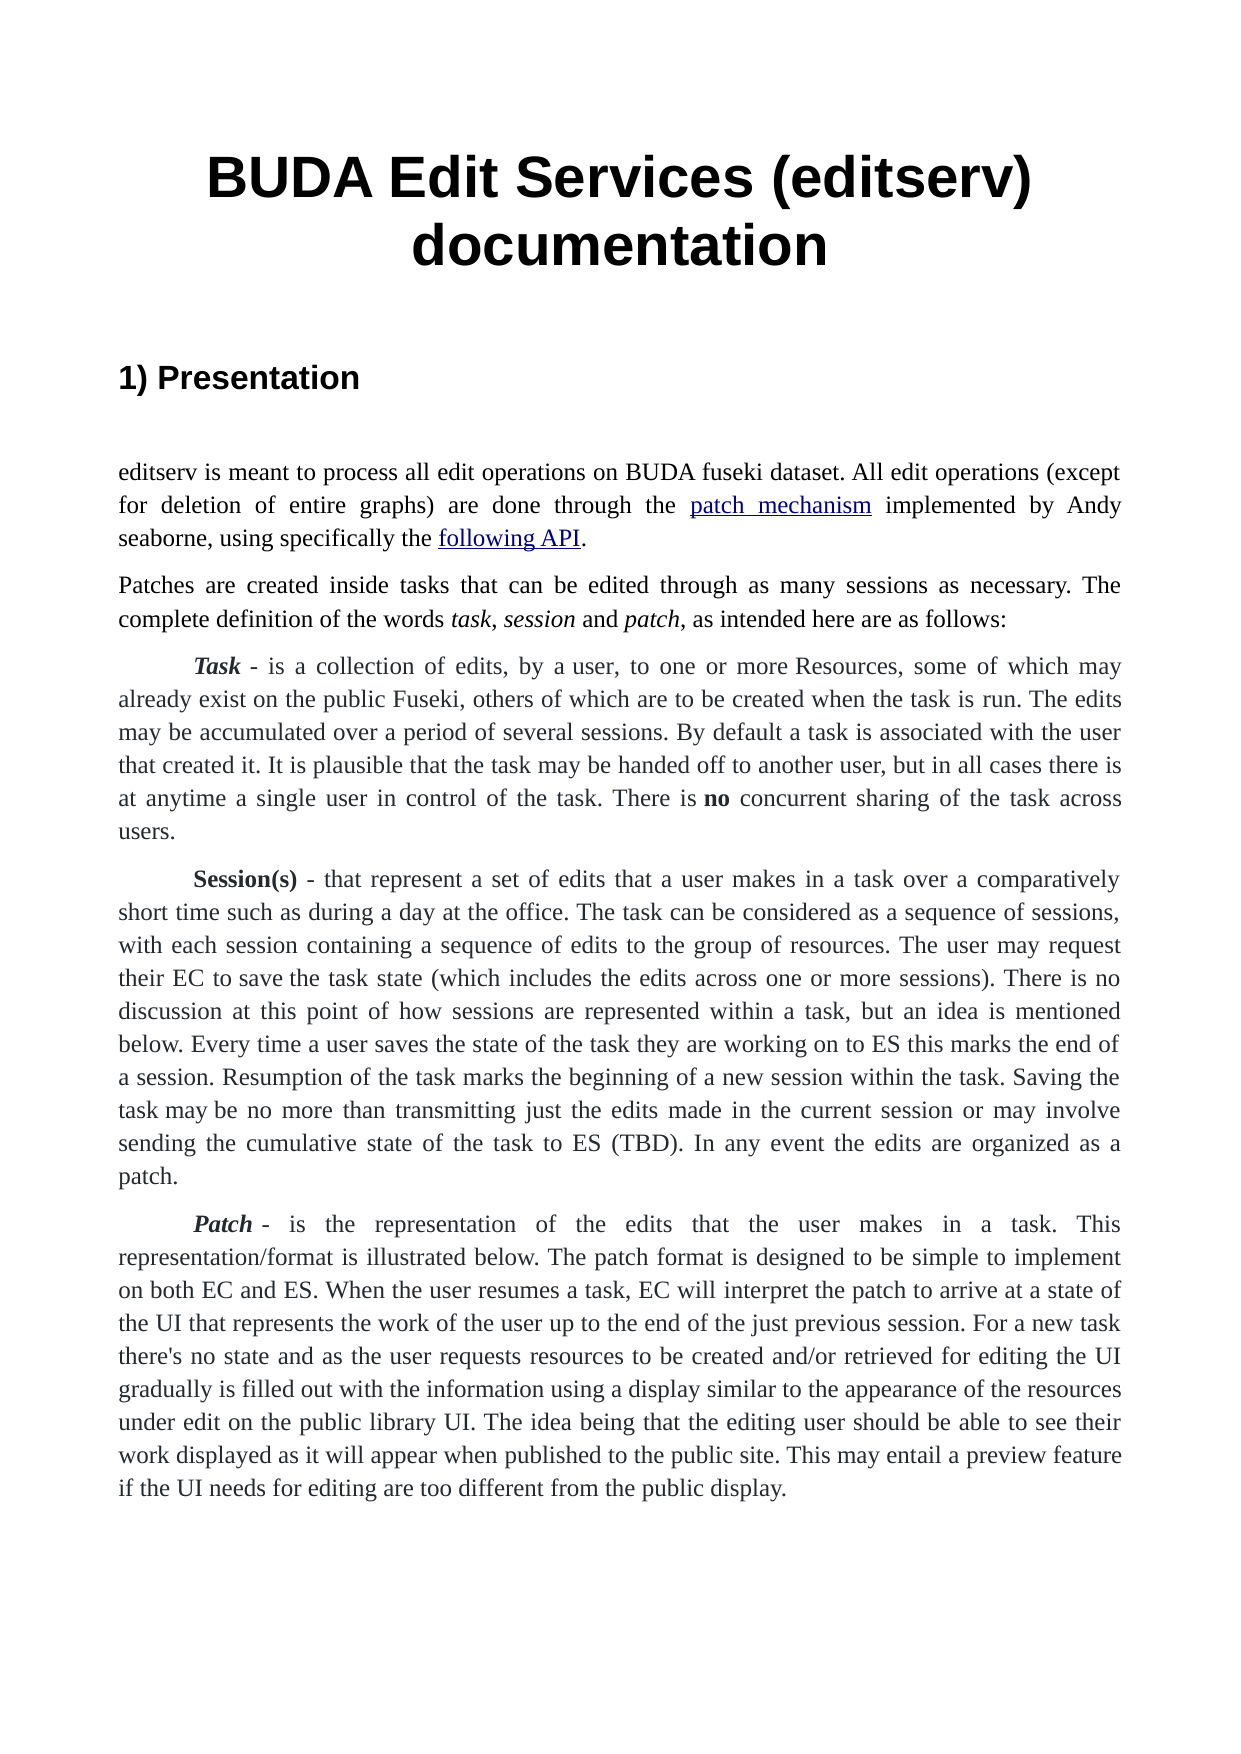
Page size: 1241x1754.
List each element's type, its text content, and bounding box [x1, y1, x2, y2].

text Task - is a collection of edits, by a user, to one or more Resources, some of which may already exist on the public Fuseki, others of which are to be created when the task is run. The edits may be accumulated over a period of several sessions. By default a task is associated with the user that created it. It is plausible that the task may be handed off to another user, but in all cases there is at anytime a single user in control of the task. There is no concurrent sharing of the task across users. [118, 651, 1122, 845]
text Session(s) - that represent a set of edits that a user makes in a task over a comparatively short time such as during a day at the office. The task can be considered as a sequence of sessions, with each session containing a sequence of edits to the group of resources. The user may request their EC to save the task state (which includes the edits across one or more sessions). There is no discussion at this point of how sessions are represented within a task, but an idea is mentioned below. Every time a user saves the state of the task they are working on to ES this marks the end of a session. Resumption of the task marks the beginning of a new session within the task. Saving the task may be no more than transmitting just the edits made in the current session or may involve sending the cumulative state of the task to ES (TBD). In any event the edits are organized as a patch. [118, 864, 1122, 1190]
title BUDA Edit Services (editserv) documentation [118, 143, 1122, 277]
text editserv is meant to process all edit operations on BUDA fuseki dataset. All edit operations (except for deletion of entire graphs) are done through the patch mechanism implemented by Andy seaborne, using specifically the following API. [118, 457, 1122, 552]
text Patch - is the representation of the edits that the user makes in a task. This representation/format is illustrated below. The patch format is designed to be simple to implement on both EC and ES. When the user resumes a task, EC will interpret the patch to arrive at a state of the UI that represents the work of the user up to the end of the just previous session. For a new task there's no state and as the user requests resources to be created and/or retrieved for editing the UI gradually is filled out with the information using a display similar to the appearance of the resources under edit on the public library UI. The idea being that the editing user should be able to see their work displayed as it will appear when published to the public site. This may entail a preview feature if the UI needs for editing are too different from the public display. [118, 1209, 1122, 1502]
subtitle 1) Presentation [118, 358, 1122, 397]
text Patches are created inside tasks that can be edited through as many sessions as necessary. The complete definition of the words task, session and patch, as intended here are as follows: [118, 571, 1122, 632]
